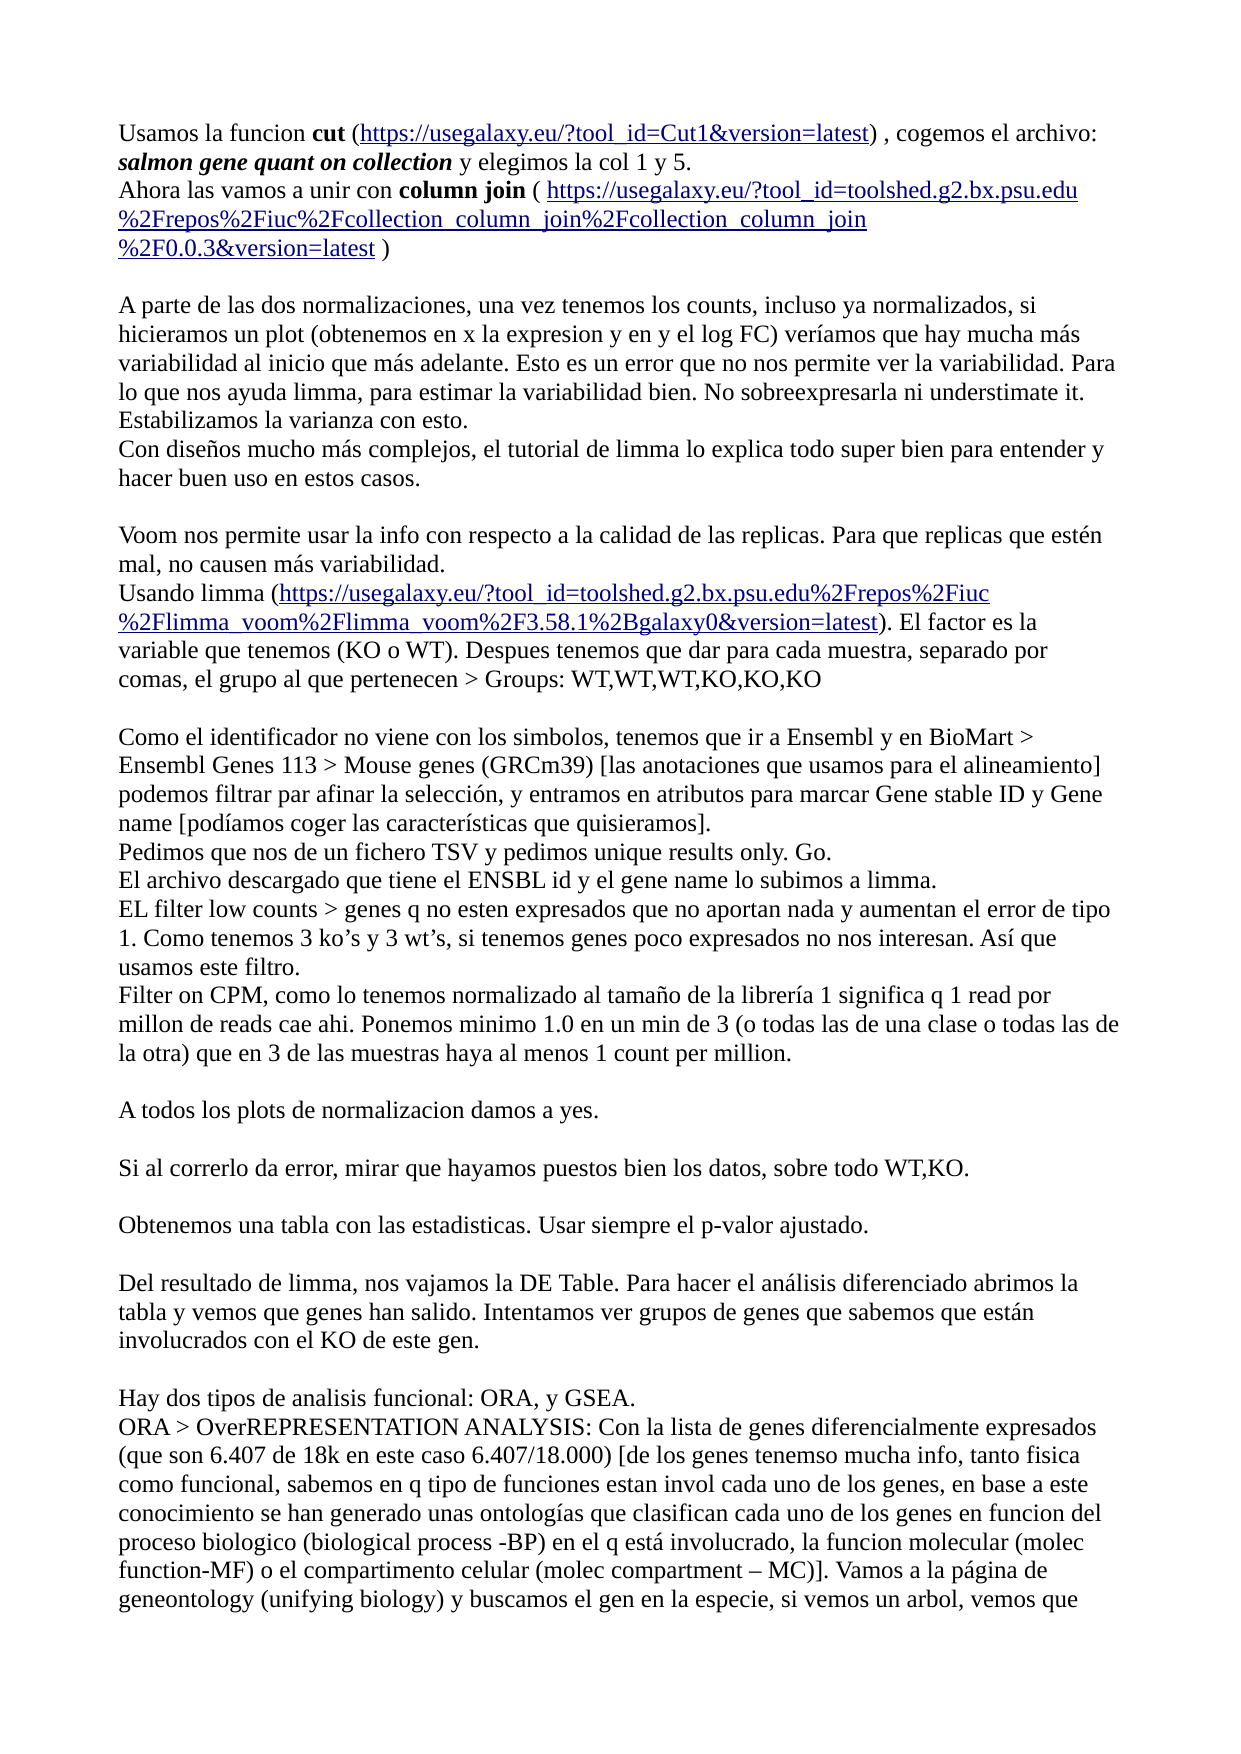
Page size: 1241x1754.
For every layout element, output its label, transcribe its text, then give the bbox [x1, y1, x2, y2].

text Ahora las vamos a unir con column join ( https://usegalaxy.eu/?tool_id=toolshed.g2.bx.psu.edu%2Frepos%2Fiuc%2Fcollection_column_join%2Fcollection_column_join%2F0.0.3&version=latest ) [118, 176, 1122, 262]
text Usando limma (https://usegalaxy.eu/?tool_id=toolshed.g2.bx.psu.edu%2Frepos%2Fiuc%2Flimma_voom%2Flimma_voom%2F3.58.1%2Bgalaxy0&version=latest). El factor es la variable que tenemos (KO o WT). Despues tenemos que dar para cada muestra, separado por comas, el grupo al que pertenecen > Groups: WT,WT,WT,KO,KO,KO [118, 578, 1122, 693]
text ORA > OverREPRESENTATION ANALYSIS: Con la lista de genes diferencialmente expresados (que son 6.407 de 18k en este caso 6.407/18.000) [de los genes tenemso mucha info, tanto fisica como funcional, sabemos en q tipo de funciones estan invol cada uno de los genes, en base a este conocimiento se han generado unas ontologías que clasifican cada uno de los genes en funcion del proceso biologico (biological process -BP) en el q está involucrado, la funcion molecular (molec function-MF) o el compartimento celular (molec compartment – MC)]. Vamos a la página de geneontology (unifying biology) y buscamos el gen en la especie, si vemos un arbol, vemos que [118, 1412, 1122, 1613]
text Obtenemos una tabla con las estadisticas. Usar siempre el p-valor ajustado. [118, 1211, 1122, 1239]
text Si al correrlo da error, mirar que hayamos puestos bien los datos, sobre todo WT,KO. [118, 1153, 1122, 1182]
text El archivo descargado que tiene el ENSBL id y el gene name lo subimos a limma. [118, 866, 1122, 894]
text A todos los plots de normalizacion damos a yes. [118, 1096, 1122, 1124]
text Filter on CPM, como lo tenemos normalizado al tamaño de la librería 1 significa q 1 read por millon de reads cae ahi. Ponemos minimo 1.0 en un min de 3 (o todas las de una clase o todas las de la otra) que en 3 de las muestras haya al menos 1 count per million. [118, 981, 1122, 1067]
text Pedimos que nos de un fichero TSV y pedimos unique results only. Go. [118, 837, 1122, 866]
text Hay dos tipos de analisis funcional: ORA, y GSEA. [118, 1383, 1122, 1412]
text Voom nos permite usar la info con respecto a la calidad de las replicas. Para que replicas que estén mal, no causen más variabilidad. [118, 521, 1122, 578]
text Del resultado de limma, nos vajamos la DE Table. Para hacer el análisis diferenciado abrimos la tabla y vemos que genes han salido. Intentamos ver grupos de genes que sabemos que están involucrados con el KO de este gen. [118, 1268, 1122, 1354]
text Usamos la funcion cut (https://usegalaxy.eu/?tool_id=Cut1&version=latest) , cogemos el archivo: salmon gene quant on collection y elegimos la col 1 y 5. [118, 118, 1122, 176]
text Como el identificador no viene con los simbolos, tenemos que ir a Ensembl y en BioMart > Ensembl Genes 113 > Mouse genes (GRCm39) [las anotaciones que usamos para el alineamiento] podemos filtrar par afinar la selección, y entramos en atributos para marcar Gene stable ID y Gene name [podíamos coger las características que quisieramos]. [118, 722, 1122, 837]
text EL filter low counts > genes q no esten expresados que no aportan nada y aumentan el error de tipo 1. Como tenemos 3 ko’s y 3 wt’s, si tenemos genes poco expresados no nos interesan. Así que usamos este filtro. [118, 894, 1122, 981]
text A parte de las dos normalizaciones, una vez tenemos los counts, incluso ya normalizados, si hicieramos un plot (obtenemos en x la expresion y en y el log FC) veríamos que hay mucha más variabilidad al inicio que más adelante. Esto es un error que no nos permite ver la variabilidad. Para lo que nos ayuda limma, para estimar la variabilidad bien. No sobreexpresarla ni understimate it. Estabilizamos la varianza con esto. [118, 291, 1122, 434]
text Con diseños mucho más complejos, el tutorial de limma lo explica todo super bien para entender y hacer buen uso en estos casos. [118, 434, 1122, 492]
